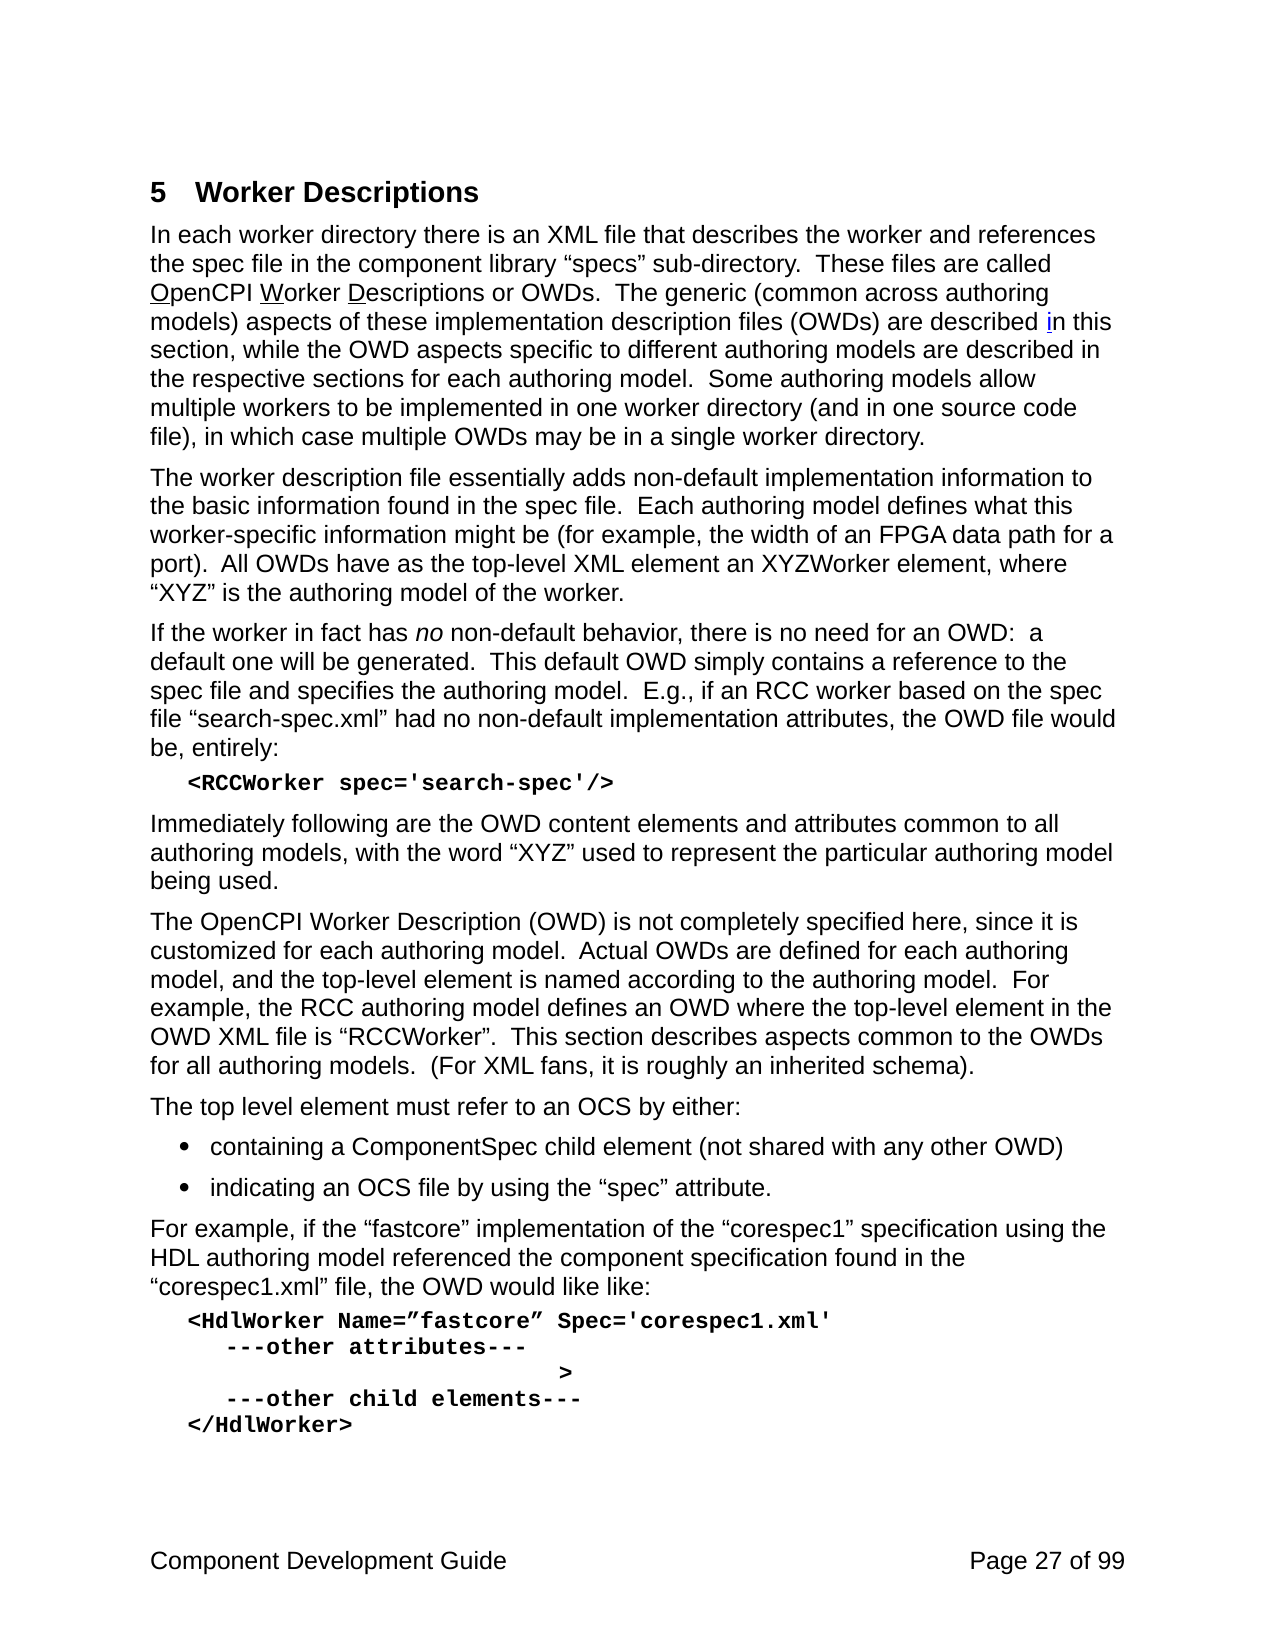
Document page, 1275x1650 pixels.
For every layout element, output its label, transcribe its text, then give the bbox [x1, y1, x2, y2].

text The worker description file essentially adds non-default implementation information to the basic information found in the spec file. Each authoring model defines what this worker-specific information might be (for example, the width of an FPGA data path for a port). All OWDs have as the top-level XML element an XYZWorker element, where “XYZ” is the authoring model of the worker. [150, 462, 1125, 606]
text The OpenCPI Worker Description (OWD) is not completely specified here, since it is customized for each authoring model. Actual OWDs are defined for each authoring model, and the top-level element is named according to the authoring model. For example, the RCC authoring model defines an OWD where the top-level element in the OWD XML file is “RCCWorker”. This section describes aspects common to the OWDs for all authoring models. (For XML fans, it is roughly an inherited schema). [150, 907, 1125, 1079]
text The top level element must refer to an OCS by either: [150, 1092, 1125, 1120]
text <RCCWorker spec='search-spec'/> [187, 771, 1125, 797]
text <HdlWorker Name=”fastcore” Spec='corespec1.xml' ---other attributes--- > ---other child elements--- </HdlWorker> [187, 1309, 1125, 1439]
text In each worker directory there is an XML file that describes the worker and references the spec file in the component library “specs” sub-directory. These files are called OpenCPI Worker Descriptions or OWDs. The generic (common across authoring models) aspects of these implementation description files (OWDs) are described in this section, while the OWD aspects specific to different authoring models are described in the respective sections for each authoring model. Some authoring models allow multiple workers to be implemented in one worker directory (and in one source code file), in which case multiple OWDs may be in a single worker directory. [150, 221, 1125, 451]
list indicating an OCS file by using the “spec” attribute. [180, 1173, 1125, 1202]
text For example, if the “fastcore” implementation of the “corespec1” specification using the HDL authoring model referenced the component specification found in the “corespec1.xml” file, the OWD would like like: [150, 1214, 1125, 1300]
subtitle Worker Descriptions [150, 175, 1125, 208]
text If the worker in fact has no non-default behavior, there is no need for an OWD: a default one will be generated. This default OWD simply contains a reference to the spec file and specifies the authoring model. E.g., if an RCC worker based on the spec file “search-spec.xml” had no non-default implementation attributes, the OWD file would be, entirely: [150, 618, 1125, 762]
list containing a ComponentSpec child element (not shared with any other OWD) [180, 1132, 1125, 1161]
text Immediately following are the OWD content elements and attributes common to all authoring models, with the word “XYZ” used to represent the particular authoring model being used. [150, 809, 1125, 895]
